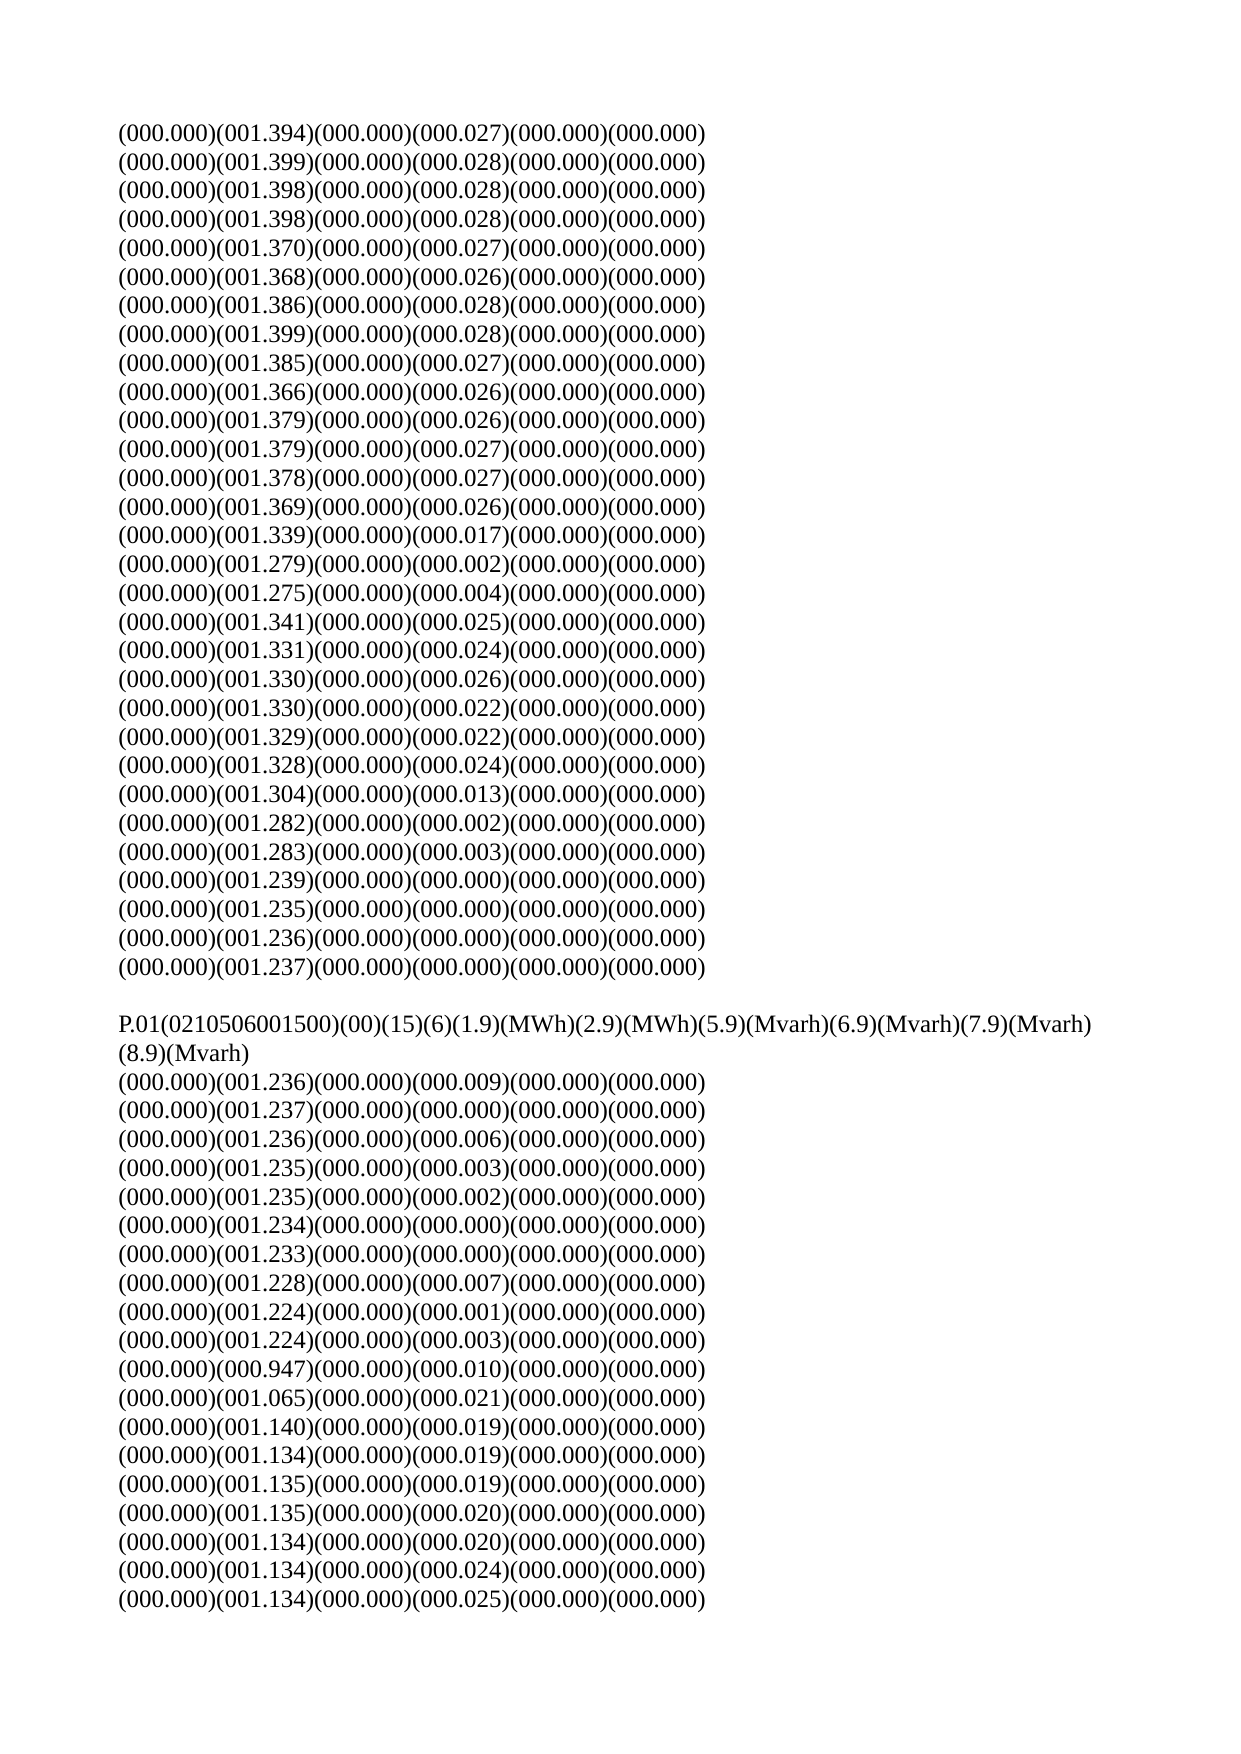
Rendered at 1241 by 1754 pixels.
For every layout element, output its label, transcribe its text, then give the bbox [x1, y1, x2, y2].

text (000.000)(001.235)(000.000)(000.000)(000.000)(000.000) [118, 894, 1122, 923]
text (000.000)(001.386)(000.000)(000.028)(000.000)(000.000) [118, 291, 1122, 319]
text (000.000)(001.237)(000.000)(000.000)(000.000)(000.000) [118, 1096, 1122, 1124]
text (000.000)(001.378)(000.000)(000.027)(000.000)(000.000) [118, 463, 1122, 492]
text (000.000)(001.224)(000.000)(000.003)(000.000)(000.000) [118, 1326, 1122, 1354]
text (000.000)(001.341)(000.000)(000.025)(000.000)(000.000) [118, 607, 1122, 636]
text (000.000)(001.304)(000.000)(000.013)(000.000)(000.000) [118, 779, 1122, 808]
text (000.000)(001.282)(000.000)(000.002)(000.000)(000.000) [118, 808, 1122, 837]
text (000.000)(001.329)(000.000)(000.022)(000.000)(000.000) [118, 722, 1122, 751]
text (000.000)(001.224)(000.000)(000.001)(000.000)(000.000) [118, 1297, 1122, 1326]
text (000.000)(001.331)(000.000)(000.024)(000.000)(000.000) [118, 636, 1122, 664]
text (000.000)(001.328)(000.000)(000.024)(000.000)(000.000) [118, 751, 1122, 779]
text (000.000)(001.134)(000.000)(000.020)(000.000)(000.000) [118, 1527, 1122, 1556]
text (000.000)(001.134)(000.000)(000.019)(000.000)(000.000) [118, 1441, 1122, 1469]
text (000.000)(001.228)(000.000)(000.007)(000.000)(000.000) [118, 1268, 1122, 1297]
text (000.000)(001.233)(000.000)(000.000)(000.000)(000.000) [118, 1239, 1122, 1268]
text (000.000)(001.330)(000.000)(000.022)(000.000)(000.000) [118, 693, 1122, 722]
text (000.000)(001.134)(000.000)(000.024)(000.000)(000.000) [118, 1556, 1122, 1584]
text (000.000)(001.399)(000.000)(000.028)(000.000)(000.000) [118, 319, 1122, 348]
text P.01(0210506001500)(00)(15)(6)(1.9)(MWh)(2.9)(MWh)(5.9)(Mvarh)(6.9)(Mvarh)(7.9)(Mvarh)(8.9)(Mvarh) [118, 1009, 1122, 1067]
text (000.000)(001.330)(000.000)(000.026)(000.000)(000.000) [118, 664, 1122, 693]
text (000.000)(001.394)(000.000)(000.027)(000.000)(000.000) [118, 118, 1122, 147]
text (000.000)(001.369)(000.000)(000.026)(000.000)(000.000) [118, 492, 1122, 521]
text (000.000)(001.236)(000.000)(000.006)(000.000)(000.000) [118, 1124, 1122, 1153]
text (000.000)(001.283)(000.000)(000.003)(000.000)(000.000) [118, 837, 1122, 866]
text (000.000)(001.065)(000.000)(000.021)(000.000)(000.000) [118, 1383, 1122, 1412]
text (000.000)(001.235)(000.000)(000.003)(000.000)(000.000) [118, 1153, 1122, 1182]
text (000.000)(001.398)(000.000)(000.028)(000.000)(000.000) [118, 176, 1122, 204]
text (000.000)(001.399)(000.000)(000.028)(000.000)(000.000) [118, 147, 1122, 176]
text (000.000)(001.339)(000.000)(000.017)(000.000)(000.000) [118, 521, 1122, 549]
text (000.000)(001.385)(000.000)(000.027)(000.000)(000.000) [118, 348, 1122, 377]
text (000.000)(001.239)(000.000)(000.000)(000.000)(000.000) [118, 866, 1122, 894]
text (000.000)(001.398)(000.000)(000.028)(000.000)(000.000) [118, 204, 1122, 233]
text (000.000)(000.947)(000.000)(000.010)(000.000)(000.000) [118, 1354, 1122, 1383]
text (000.000)(001.134)(000.000)(000.025)(000.000)(000.000) [118, 1584, 1122, 1613]
text (000.000)(001.234)(000.000)(000.000)(000.000)(000.000) [118, 1211, 1122, 1239]
text (000.000)(001.135)(000.000)(000.020)(000.000)(000.000) [118, 1498, 1122, 1527]
text (000.000)(001.379)(000.000)(000.026)(000.000)(000.000) [118, 406, 1122, 434]
text (000.000)(001.366)(000.000)(000.026)(000.000)(000.000) [118, 377, 1122, 406]
text (000.000)(001.237)(000.000)(000.000)(000.000)(000.000) [118, 952, 1122, 981]
text (000.000)(001.368)(000.000)(000.026)(000.000)(000.000) [118, 262, 1122, 291]
text (000.000)(001.140)(000.000)(000.019)(000.000)(000.000) [118, 1412, 1122, 1441]
text (000.000)(001.279)(000.000)(000.002)(000.000)(000.000) [118, 549, 1122, 578]
text (000.000)(001.236)(000.000)(000.000)(000.000)(000.000) [118, 923, 1122, 952]
text (000.000)(001.275)(000.000)(000.004)(000.000)(000.000) [118, 578, 1122, 607]
text (000.000)(001.135)(000.000)(000.019)(000.000)(000.000) [118, 1469, 1122, 1498]
text (000.000)(001.370)(000.000)(000.027)(000.000)(000.000) [118, 233, 1122, 262]
text (000.000)(001.379)(000.000)(000.027)(000.000)(000.000) [118, 434, 1122, 463]
text (000.000)(001.236)(000.000)(000.009)(000.000)(000.000) [118, 1067, 1122, 1096]
text (000.000)(001.235)(000.000)(000.002)(000.000)(000.000) [118, 1182, 1122, 1211]
